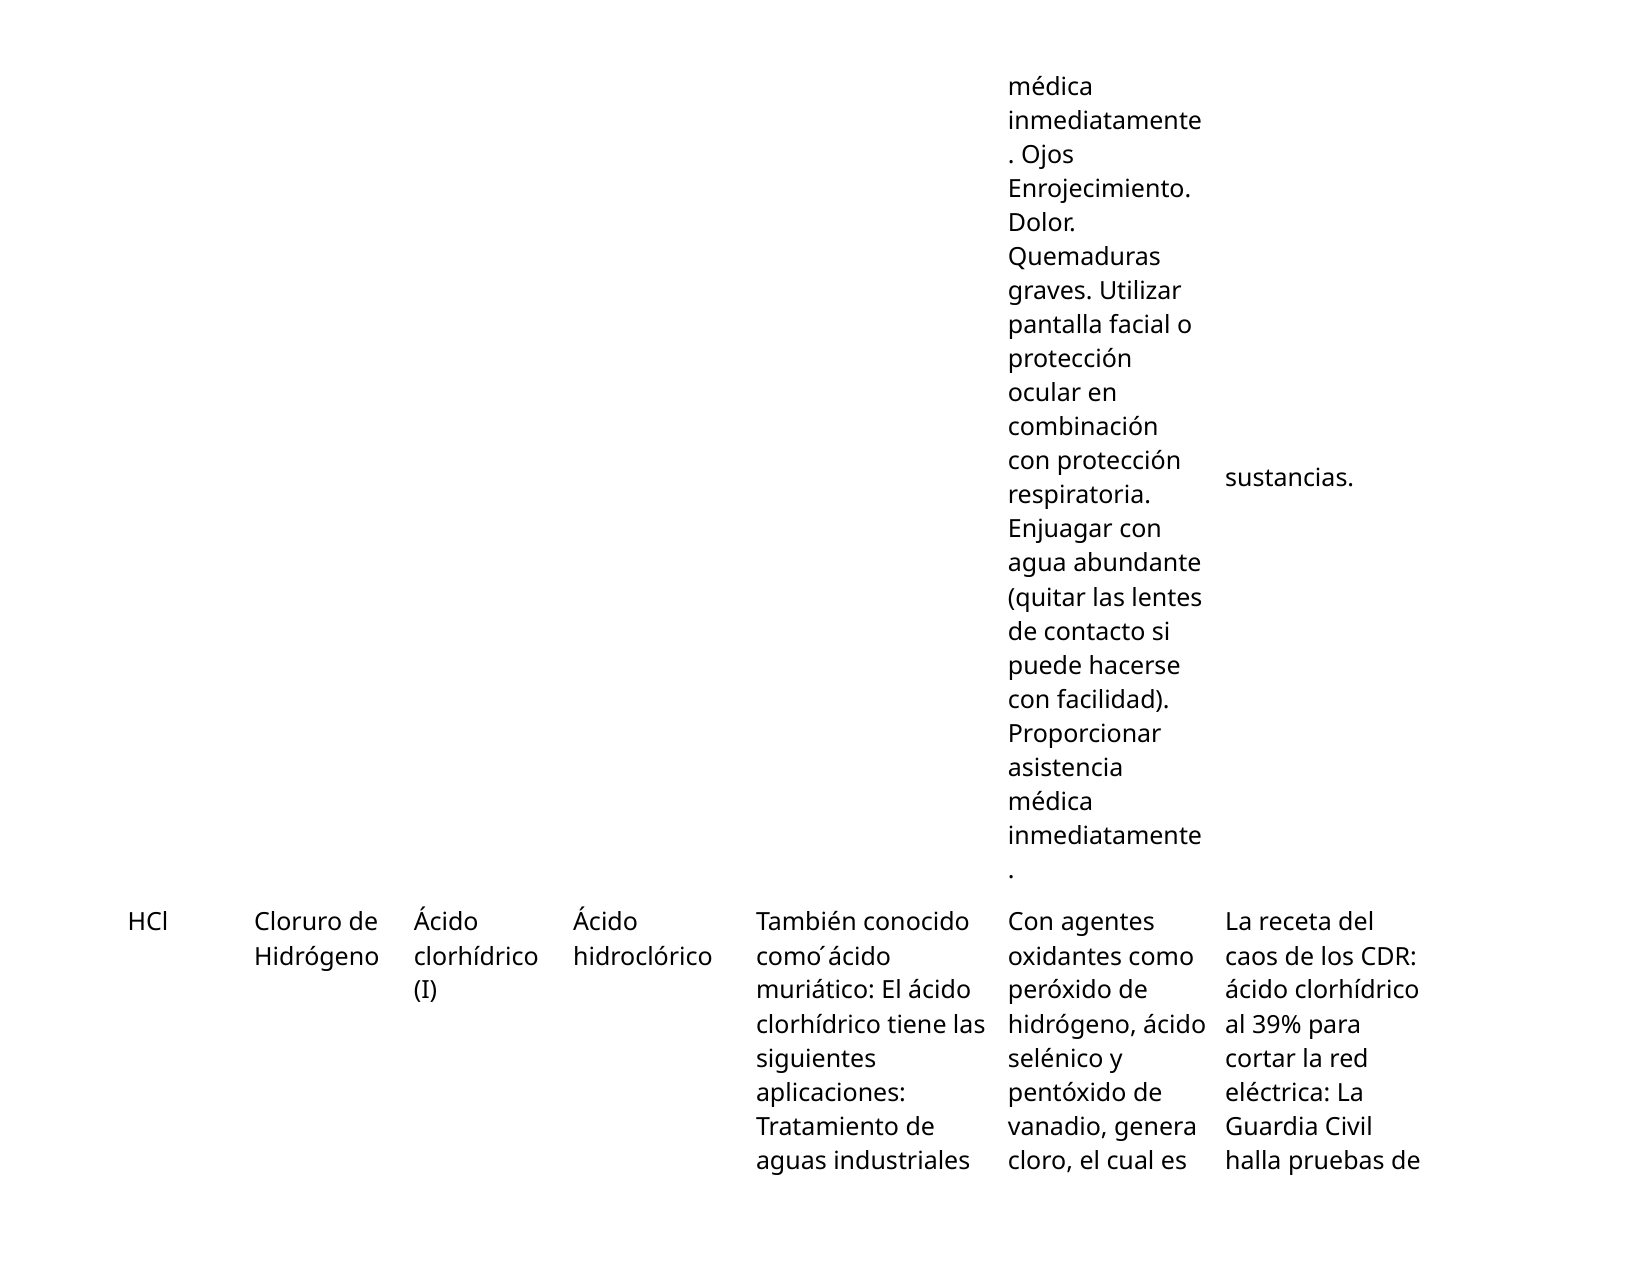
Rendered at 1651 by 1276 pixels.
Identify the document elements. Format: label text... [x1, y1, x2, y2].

table_cell Con agentes oxidantes como peróxido de hidrógeno, ácido selénico y pentóxido de vanadio, genera cloro, el cual es [999, 895, 1216, 1186]
table_cell Ácido clorhídrico (I) [404, 895, 564, 1186]
table_cell La receta del caos de los CDR: ácido clorhídrico al 39% para cortar la red eléctrica: La Guardia Civil halla pruebas de [1216, 895, 1434, 1186]
table_cell [564, 59, 747, 895]
table_cell sustancias. [1216, 59, 1434, 895]
table_cell HCl [118, 895, 245, 1186]
table_cell [404, 59, 564, 895]
table_cell médica inmediatamente. Ojos Enrojecimiento. Dolor. Quemaduras graves. Utilizar pantalla facial o protección ocular en combinación con protección respiratoria. Enjuagar con agua abundante (quitar las lentes de contacto si puede hacerse con facilidad). Proporcionar asistencia médica inmediatamente. [999, 59, 1216, 895]
table_cell Ácido hidroclórico [564, 895, 747, 1186]
table_cell También conocido como ́ácido muriático: El ácido clorhídrico tiene las siguientes aplicaciones: Tratamiento de aguas industriales [747, 895, 998, 1186]
table_cell Cloruro de Hidrógeno [245, 895, 404, 1186]
table_cell [747, 59, 998, 895]
table_cell [245, 59, 404, 895]
table_cell [118, 59, 245, 895]
